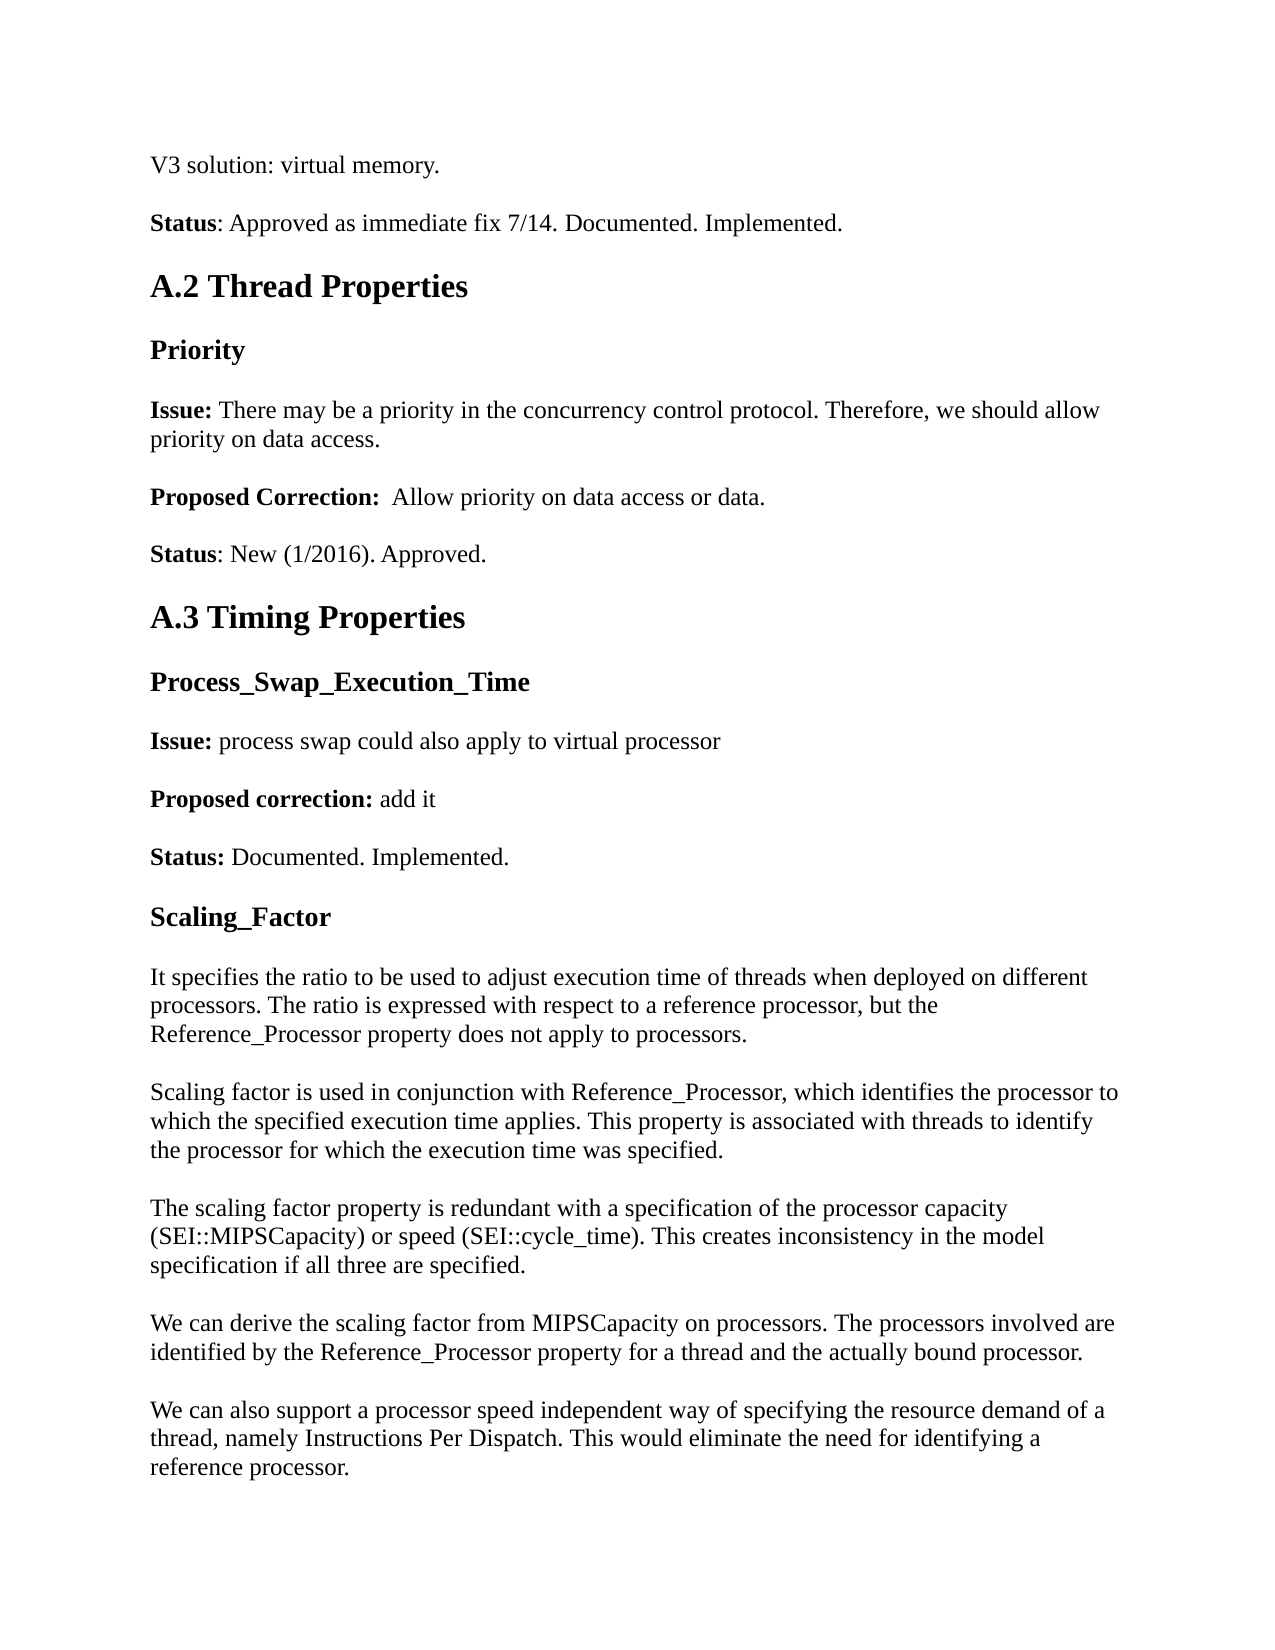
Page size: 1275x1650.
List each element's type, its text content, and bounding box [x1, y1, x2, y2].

text It specifies the ratio to be used to adjust execution time of threads when deployed on different processors. The ratio is expressed with respect to a reference processor, but the Reference_Processor property does not apply to processors. [150, 962, 1125, 1048]
text We can derive the scaling factor from MIPSCapacity on processors. The processors involved are identified by the Reference_Processor property for a thread and the actually bound processor. [150, 1308, 1125, 1366]
text Status: New (1/2016). Approved. [150, 539, 1125, 568]
text The scaling factor property is redundant with a specification of the processor capacity (SEI::MIPSCapacity) or speed (SEI::cycle_time). This creates inconsistency in the model specification if all three are specified. [150, 1193, 1125, 1279]
text V3 solution: virtual memory. [150, 150, 1125, 179]
subtitle A.2 Thread Properties [150, 266, 1125, 304]
subtitle Status: Documented. Implemented. [150, 842, 1125, 871]
text Issue: process swap could also apply to virtual processor [150, 726, 1125, 755]
text Scaling factor is used in conjunction with Reference_Processor, which identifies the processor to which the specified execution time applies. This property is associated with threads to identify the processor for which the execution time was specified. [150, 1077, 1125, 1163]
text Proposed correction: add it [150, 784, 1125, 813]
text Issue: There may be a priority in the concurrency control protocol. Therefore, we should allow priority on data access. [150, 395, 1125, 452]
subtitle Scaling_Factor [150, 900, 1125, 933]
subtitle Process_Swap_Execution_Time [150, 665, 1125, 697]
text Status: Approved as immediate fix 7/14. Documented. Implemented. [150, 208, 1125, 237]
text Proposed Correction: Allow priority on data access or data. [150, 482, 1125, 510]
text We can also support a processor speed independent way of specifying the resource demand of a thread, namely Instructions Per Dispatch. This would eliminate the need for identifying a reference processor. [150, 1395, 1125, 1481]
subtitle A.3 Timing Properties [150, 597, 1125, 636]
subtitle Priority [150, 333, 1125, 366]
